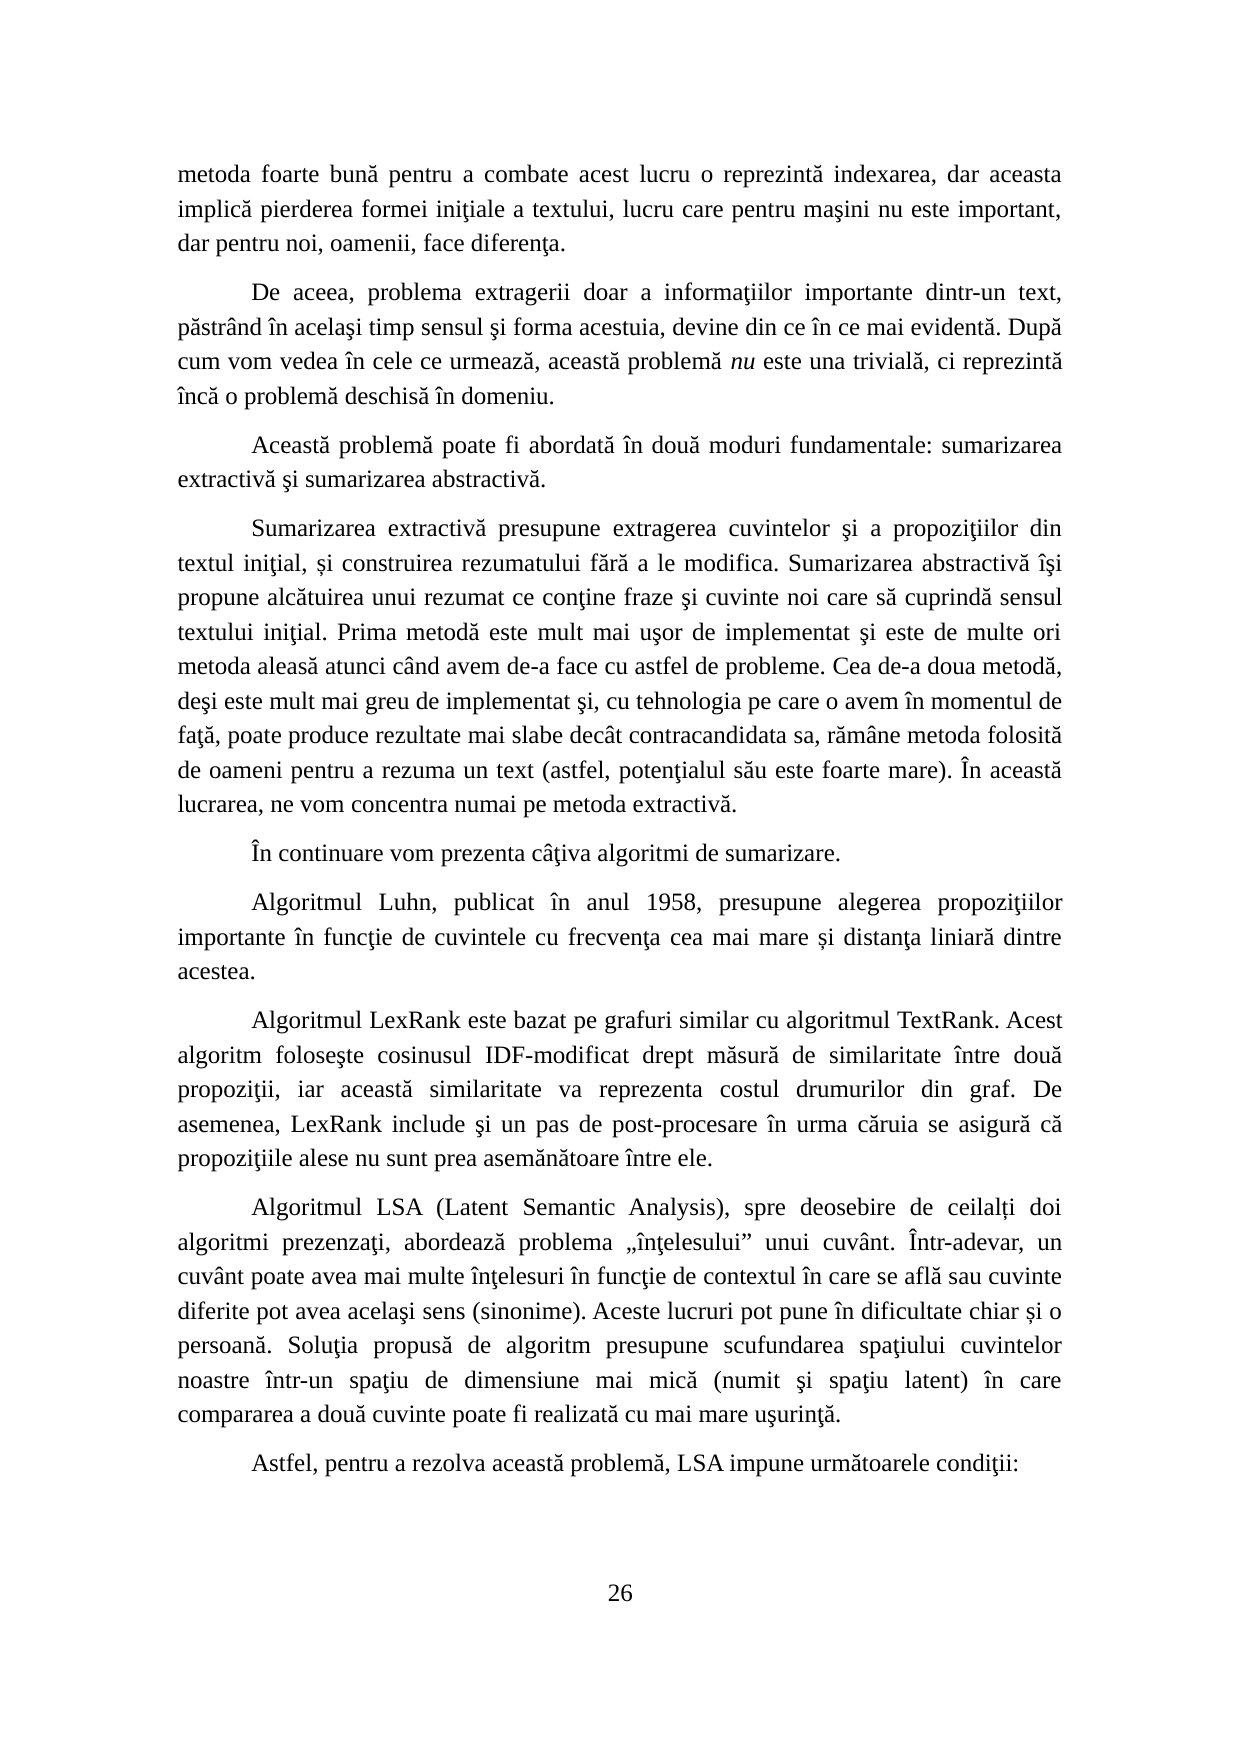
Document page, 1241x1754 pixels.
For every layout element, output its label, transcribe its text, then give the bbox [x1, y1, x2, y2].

text Algoritmul LSA (Latent Semantic Analysis), spre deosebire de ceilalți doi algoritmi prezenzaţi, abordează problema „înţelesului” unui cuvânt. Într-adevar, un cuvânt poate avea mai multe înţelesuri în funcţie de contextul în care se află sau cuvinte diferite pot avea acelaşi sens (sinonime). Aceste lucruri pot pune în dificultate chiar și o persoană. Soluţia propusă de algoritm presupune scufundarea spaţiului cuvintelor noastre într-un spaţiu de dimensiune mai mică (numit şi spaţiu latent) în care compararea a două cuvinte poate fi realizată cu mai mare uşurinţă. [177, 1192, 1063, 1428]
text Algoritmul Luhn, publicat în anul 1958, presupune alegerea propoziţiilor importante în funcţie de cuvintele cu frecvenţa cea mai mare și distanţa liniară dintre acestea. [177, 887, 1063, 985]
text Această problemă poate fi abordată în două moduri fundamentale: sumarizarea extractivă şi sumarizarea abstractivă. [177, 430, 1063, 493]
text Sumarizarea extractivă presupune extragerea cuvintelor şi a propoziţiilor din textul iniţial, și construirea rezumatului fără a le modifica. Sumarizarea abstractivă îşi propune alcătuirea unui rezumat ce conţine fraze şi cuvinte noi care să cuprindă sensul textului iniţial. Prima metodă este mult mai uşor de implementat şi este de multe ori metoda aleasă atunci când avem de-a face cu astfel de probleme. Cea de-a doua metodă, deşi este mult mai greu de implementat şi, cu tehnologia pe care o avem în momentul de faţă, poate produce rezultate mai slabe decât contracandidata sa, rămâne metoda folosită de oameni pentru a rezuma un text (astfel, potenţialul său este foarte mare). În această lucrarea, ne vom concentra numai pe metoda extractivă. [177, 513, 1063, 818]
text De aceea, problema extragerii doar a informaţiilor importante dintr-un text, păstrând în acelaşi timp sensul şi forma acestuia, devine din ce în ce mai evidentă. După cum vom vedea în cele ce urmează, această problemă nu este una trivială, ci reprezintă încă o problemă deschisă în domeniu. [177, 277, 1063, 410]
text Algoritmul LexRank este bazat pe grafuri similar cu algoritmul TextRank. Acest algoritm foloseşte cosinusul IDF-modificat drept măsură de similaritate între două propoziţii, iar această similaritate va reprezenta costul drumurilor din graf. De asemenea, LexRank include şi un pas de post-procesare în urma căruia se asigură că propoziţiile alese nu sunt prea asemănătoare între ele. [177, 1006, 1063, 1172]
text metoda foarte bună pentru a combate acest lucru o reprezintă indexarea, dar aceasta implică pierderea formei iniţiale a textului, lucru care pentru maşini nu este important, dar pentru noi, oamenii, face diferenţa. [177, 159, 1063, 257]
text Astfel, pentru a rezolva această problemă, LSA impune următoarele condiţii: [177, 1448, 1063, 1477]
text În continuare vom prezenta câţiva algoritmi de sumarizare. [177, 838, 1063, 867]
